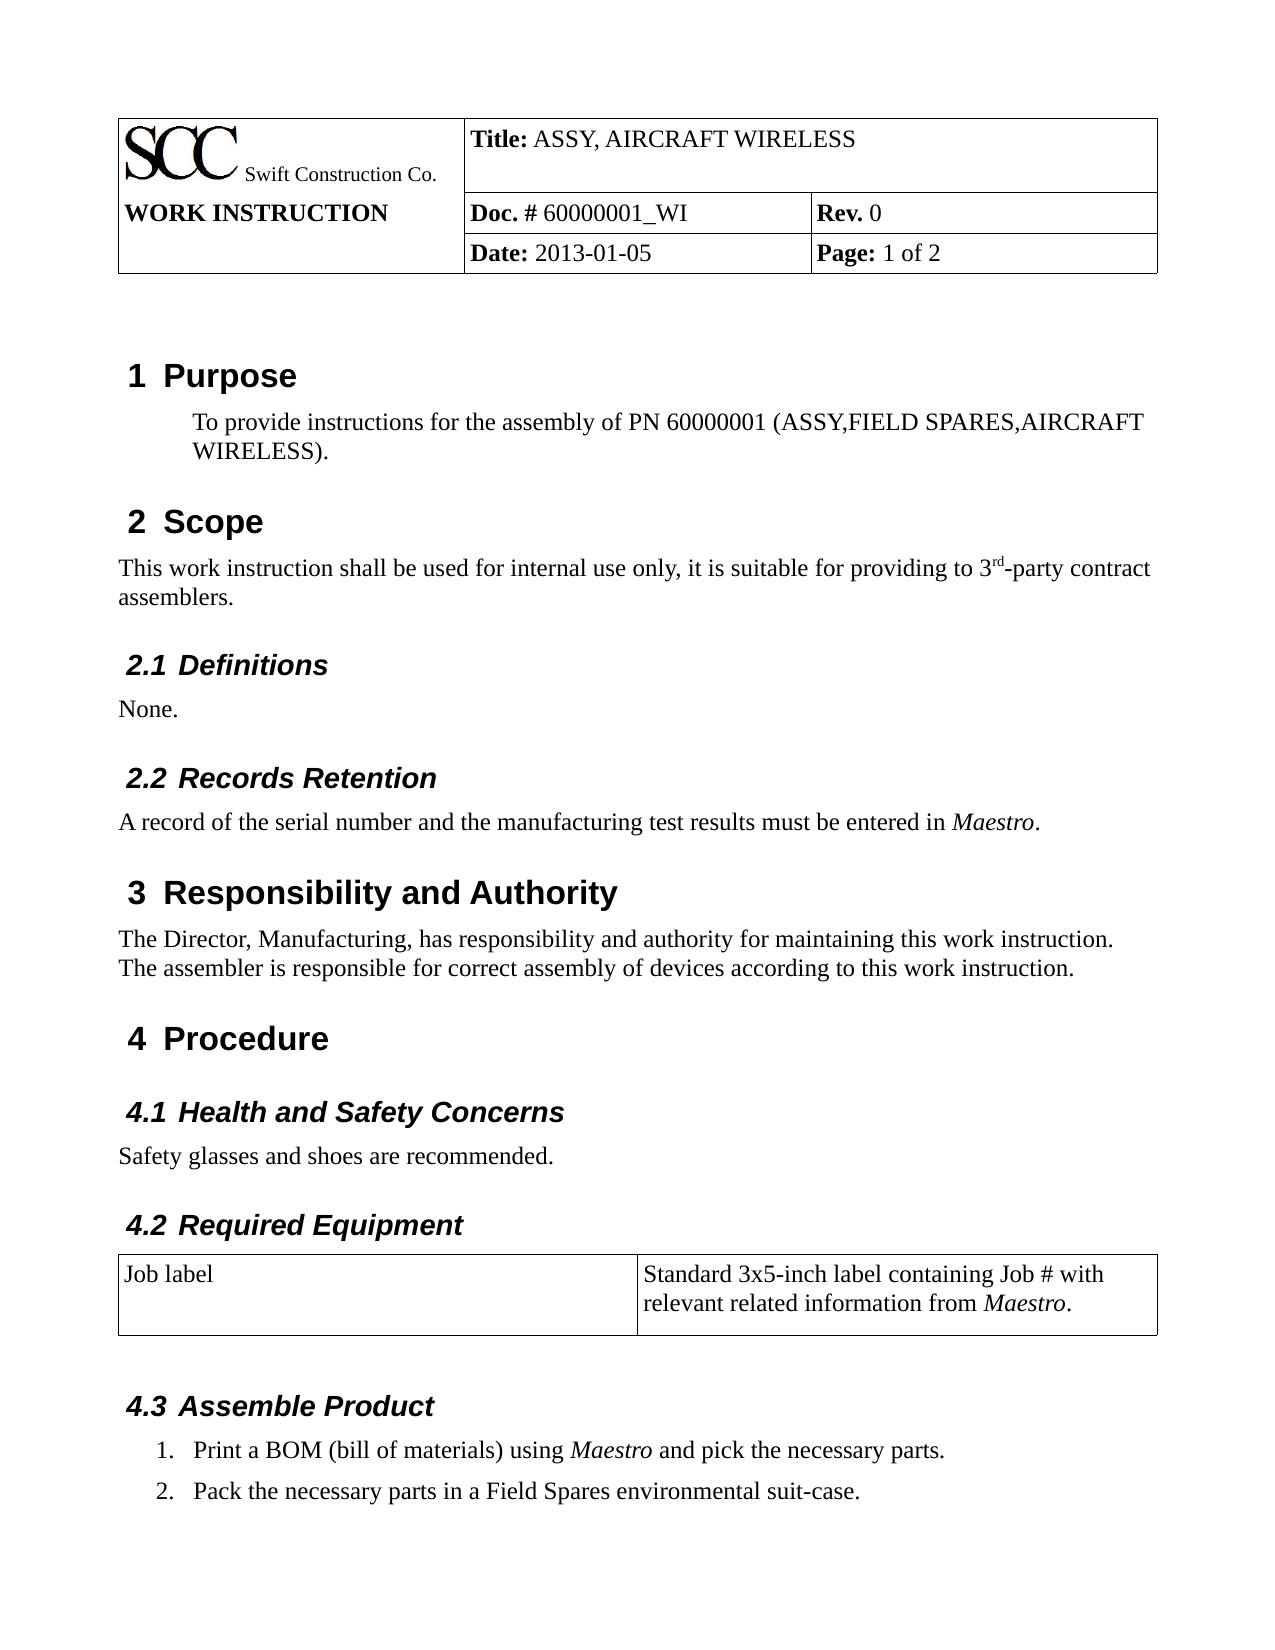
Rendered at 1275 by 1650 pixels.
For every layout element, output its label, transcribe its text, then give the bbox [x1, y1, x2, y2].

list Pack the necessary parts in a Field Spares environmental suit-case. [156, 1476, 1157, 1505]
text To provide instructions for the assembly of PN 60000001 (ASSY,FIELD SPARES,AIRCRAFT WIRELESS). [192, 407, 1157, 465]
subtitle Procedure [118, 1019, 1157, 1058]
table_header Job label [119, 1255, 637, 1335]
table_header Standard 3x5-inch label containing Job # with relevant related information from Maestro. [638, 1255, 1157, 1335]
text A record of the serial number and the manufacturing test results must be entered in Maestro. [118, 807, 1157, 835]
subtitle Purpose [118, 356, 1157, 395]
text The Director, Manufacturing, has responsibility and authority for maintaining this work instruction. The assembler is responsible for correct assembly of devices according to this work instruction. [118, 924, 1157, 982]
subtitle Responsibility and Authority [118, 873, 1157, 912]
subtitle Definitions [118, 648, 1157, 682]
text None. [118, 694, 1157, 723]
subtitle Assemble Product [118, 1389, 1157, 1422]
subtitle Required Equipment [118, 1207, 1157, 1241]
text Safety glasses and shoes are recommended. [118, 1141, 1157, 1170]
picture [123, 123, 239, 182]
subtitle Records Retention [118, 761, 1157, 794]
text This work instruction shall be used for internal use only, it is suitable for providing to 3rd-party contract assemblers. [118, 553, 1157, 611]
subtitle Scope [118, 502, 1157, 541]
subtitle Health and Safety Concerns [118, 1095, 1157, 1129]
list Print a BOM (bill of materials) using Maestro and pick the necessary parts. [156, 1435, 1157, 1464]
